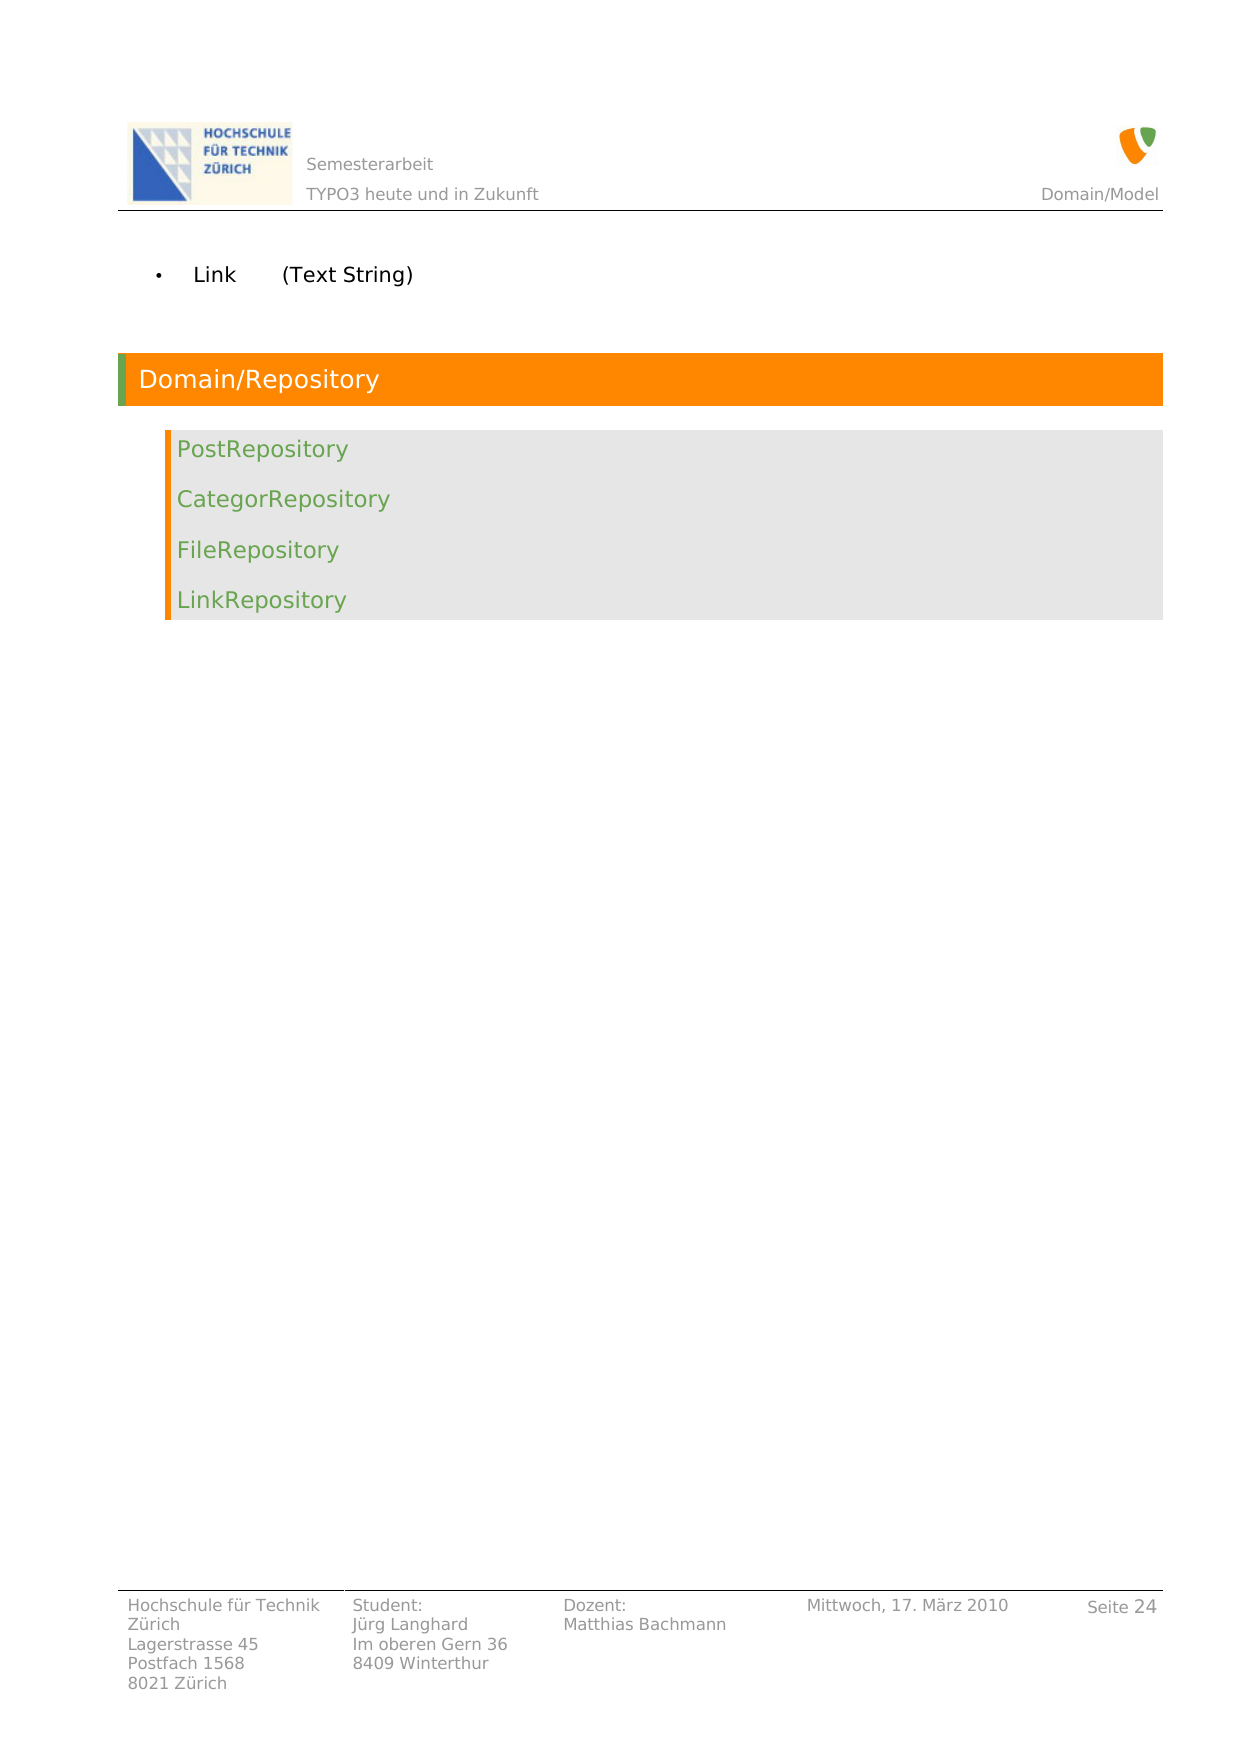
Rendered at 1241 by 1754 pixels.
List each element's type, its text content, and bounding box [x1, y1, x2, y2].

list Link (Text String) [156, 263, 1163, 287]
subtitle FileRepository [171, 531, 1163, 564]
subtitle PostRepository [171, 430, 1163, 463]
subtitle Domain/Repository [118, 353, 1163, 406]
picture [1116, 125, 1159, 166]
picture [127, 122, 293, 205]
subtitle CategorRepository [171, 480, 1163, 513]
subtitle LinkRepository [171, 582, 1163, 620]
